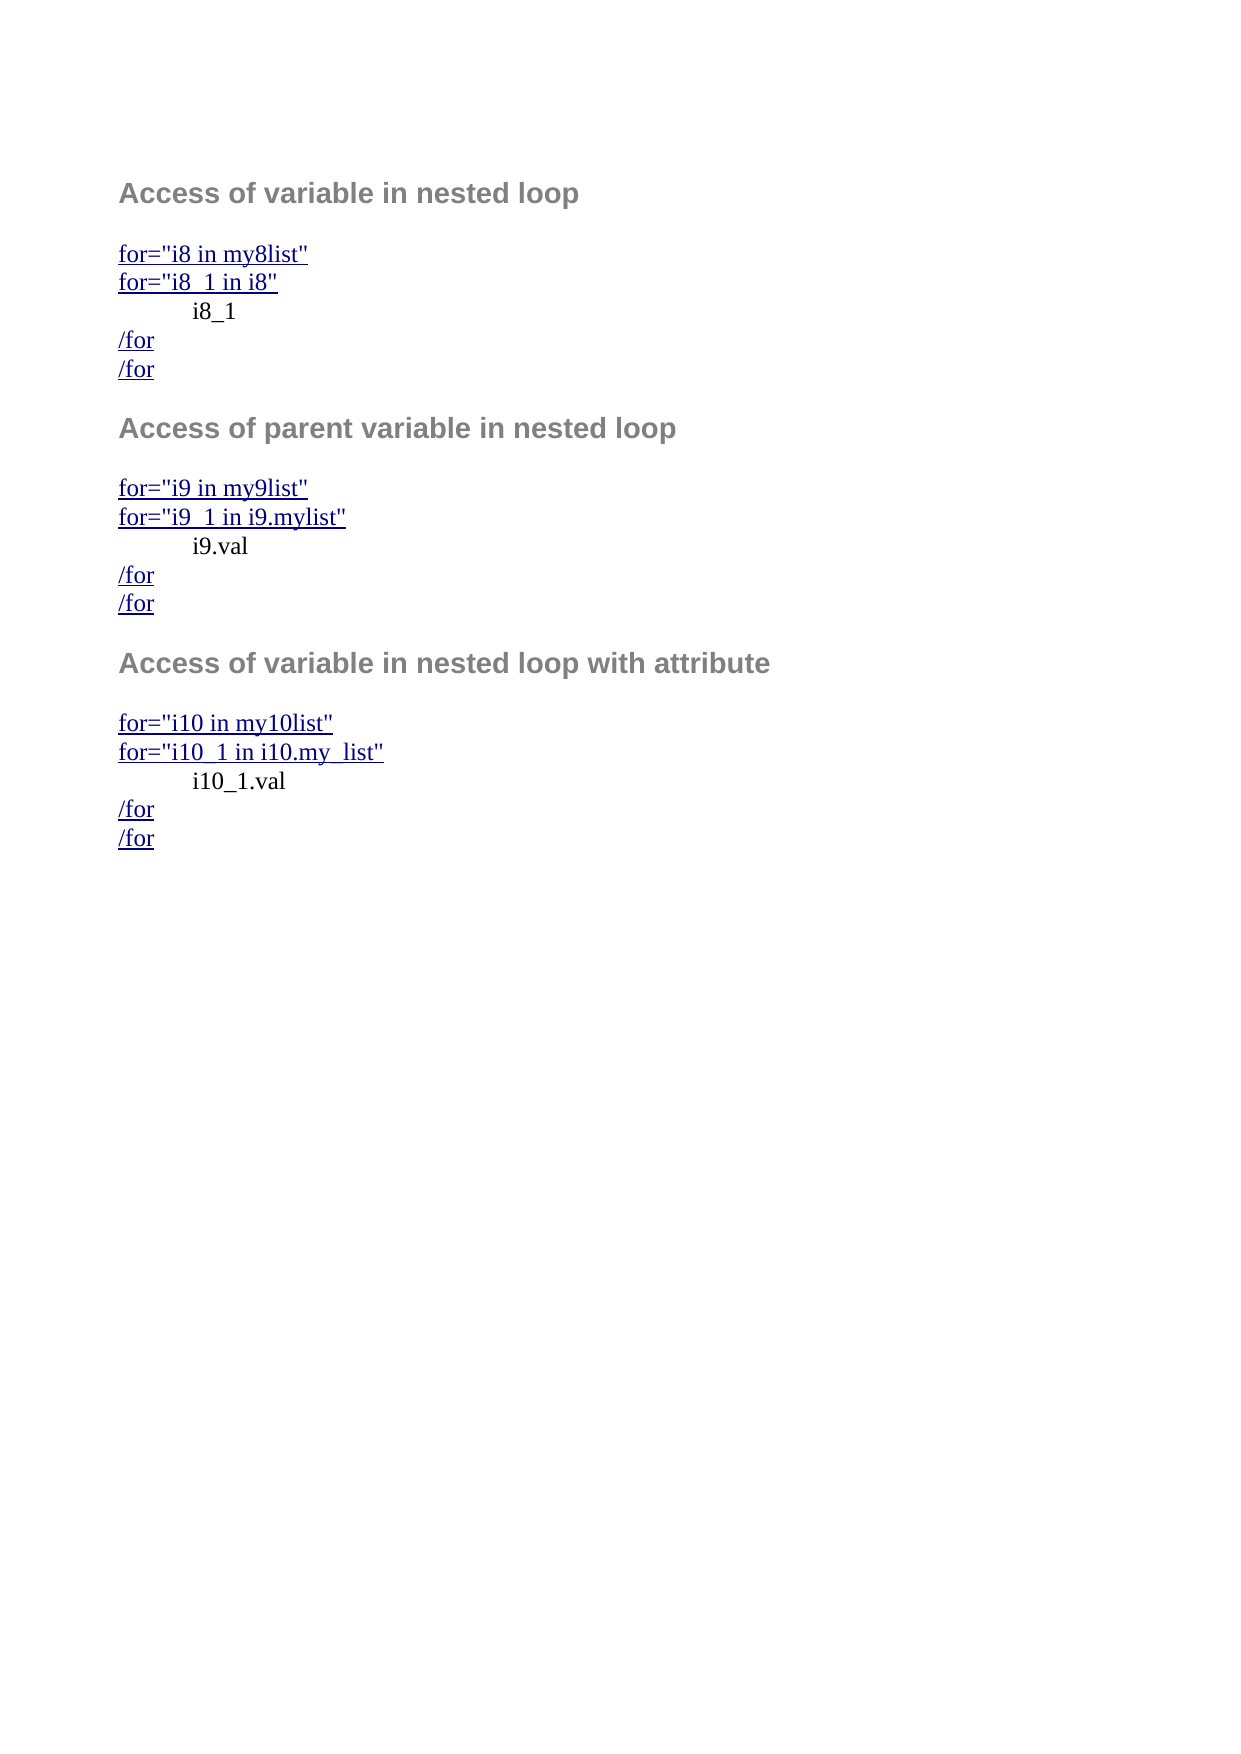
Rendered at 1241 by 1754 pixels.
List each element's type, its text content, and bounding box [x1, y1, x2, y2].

text for="i9 in my9list" [118, 473, 1122, 502]
text for="i8 in my8list" [118, 239, 1122, 267]
text for="i10_1 in i10.my_list" [118, 737, 1122, 766]
text /for [118, 794, 1122, 823]
text /for [118, 354, 1122, 382]
text i8_1 [118, 296, 1122, 325]
text /for [118, 588, 1122, 617]
text Access of variable in nested loop [118, 176, 1122, 210]
text Access of variable in nested loop with attribute [118, 646, 1122, 679]
text i10_1.val [118, 766, 1122, 794]
text /for [118, 325, 1122, 354]
text /for [118, 560, 1122, 588]
text Access of parent variable in nested loop [118, 411, 1122, 445]
text for="i10 in my10list" [118, 708, 1122, 737]
text i9.val [118, 531, 1122, 560]
text for="i9_1 in i9.mylist" [118, 502, 1122, 531]
text for="i8_1 in i8" [118, 267, 1122, 296]
text /for [118, 823, 1122, 852]
